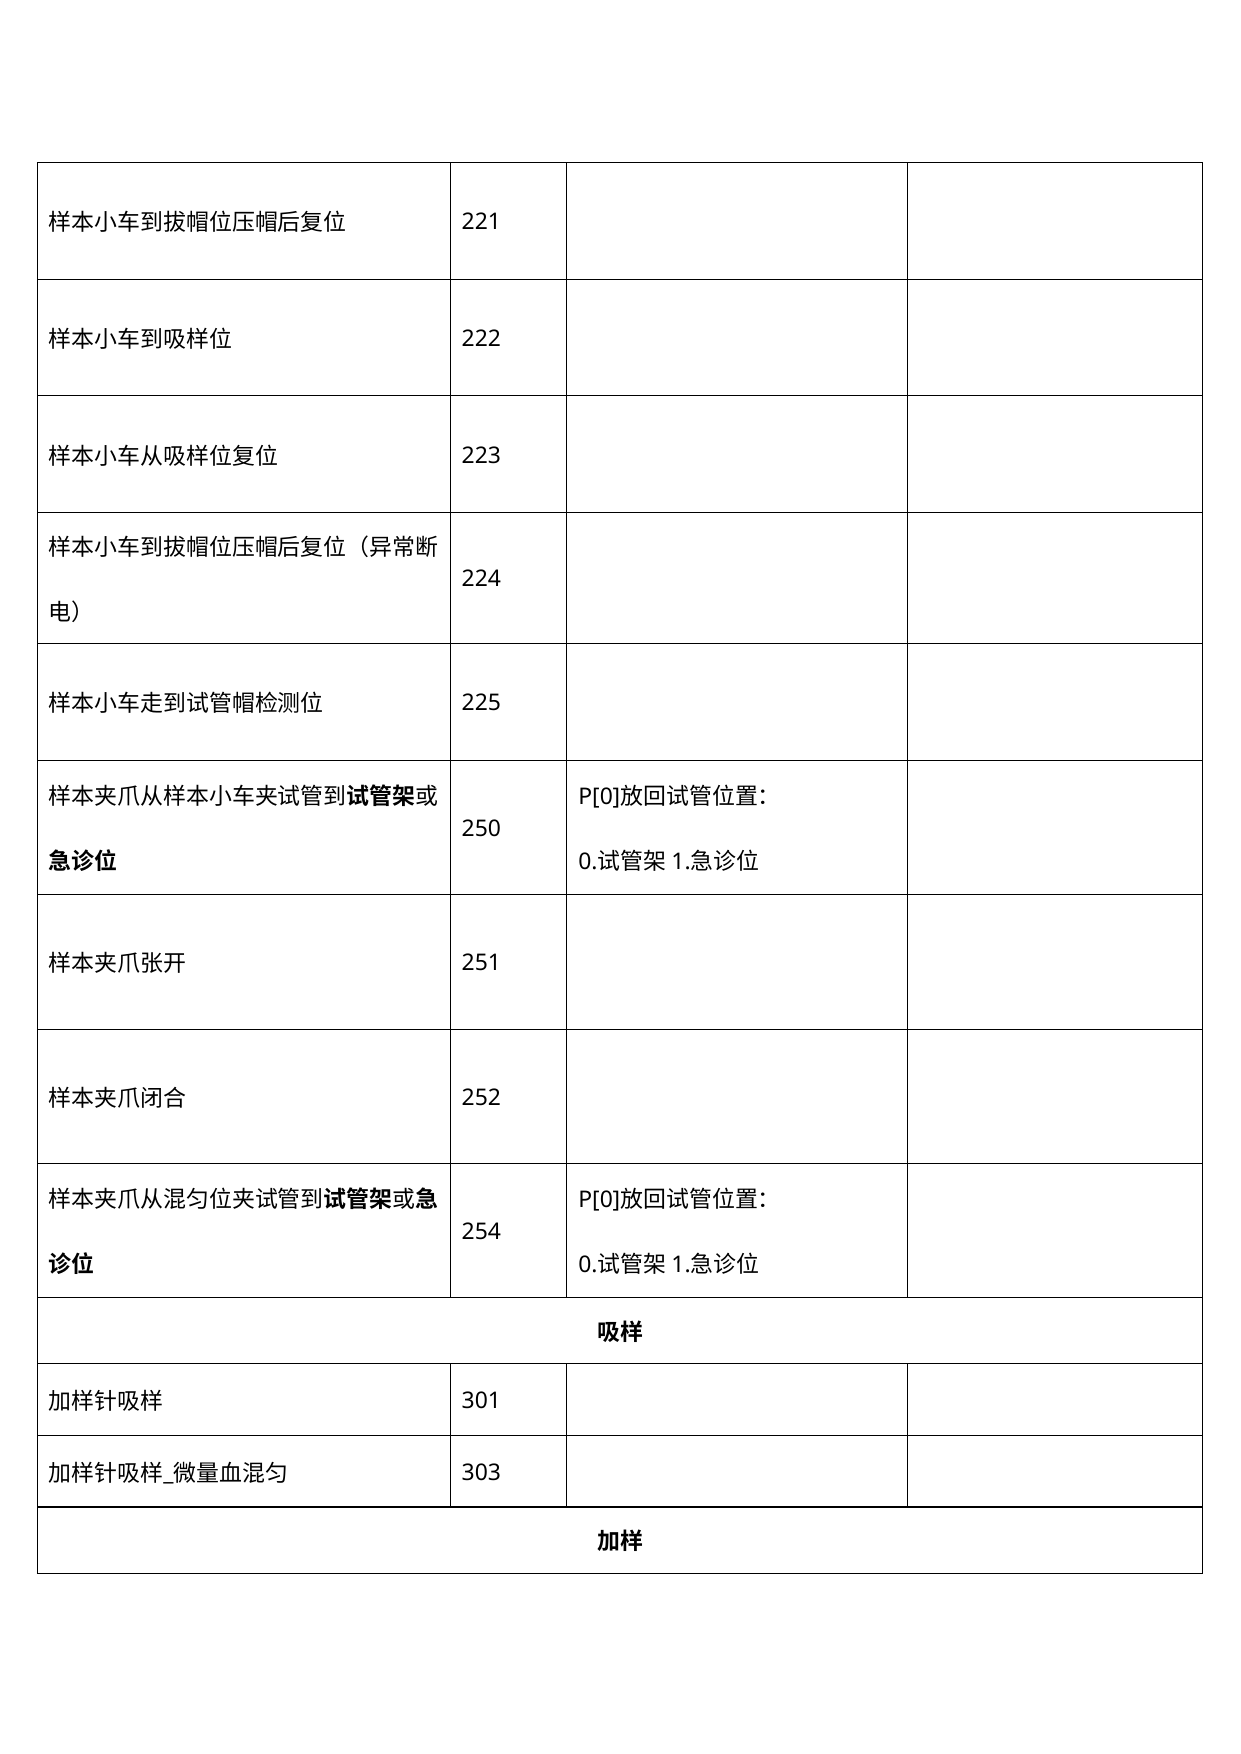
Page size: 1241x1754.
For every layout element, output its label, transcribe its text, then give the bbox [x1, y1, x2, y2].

table_cell 225 [451, 644, 566, 760]
table_cell P[0]放回试管位置： 0.试管架 1.急诊位 [567, 761, 907, 894]
table_cell P[0]放回试管位置： 0.试管架 1.急诊位 [567, 1164, 907, 1297]
table_cell [908, 1364, 1202, 1435]
table_cell [567, 513, 907, 643]
table_cell 250 [451, 761, 566, 894]
table_cell 样本小车走到试管帽检测位 [38, 644, 450, 760]
table_cell 加样 [38, 1508, 1202, 1572]
table_cell 样本夹爪闭合 [38, 1030, 450, 1163]
table_cell 252 [451, 1030, 566, 1163]
table_cell [567, 895, 907, 1028]
table_cell 221 [451, 163, 566, 279]
table_cell [908, 280, 1202, 395]
table_cell 303 [451, 1436, 566, 1506]
table_cell 样本小车到拔帽位压帽后复位 [38, 163, 450, 279]
table_cell 224 [451, 513, 566, 643]
table_cell [567, 280, 907, 395]
table_cell 加样针吸样_微量血混匀 [38, 1436, 450, 1506]
table_cell 样本夹爪从样本小车夹试管到试管架或急诊位 [38, 761, 450, 894]
table_cell 301 [451, 1364, 566, 1435]
table_cell [567, 1436, 907, 1506]
table_cell 样本小车到吸样位 [38, 280, 450, 395]
table_cell 222 [451, 280, 566, 395]
table_cell 吸样 [38, 1298, 1202, 1363]
table_cell [908, 396, 1202, 512]
table_cell 样本小车从吸样位复位 [38, 396, 450, 512]
table_cell [908, 761, 1202, 894]
table_cell [567, 1030, 907, 1163]
table_cell [567, 644, 907, 760]
table_cell [908, 513, 1202, 643]
table_cell 样本夹爪张开 [38, 895, 450, 1028]
table_cell 加样针吸样 [38, 1364, 450, 1435]
table_cell [908, 1436, 1202, 1506]
table_cell 样本小车到拔帽位压帽后复位（异常断电） [38, 513, 450, 643]
table_cell 样本夹爪从混匀位夹试管到试管架或急诊位 [38, 1164, 450, 1297]
table_cell [567, 163, 907, 279]
table_cell [908, 1164, 1202, 1297]
table_cell 223 [451, 396, 566, 512]
table_cell [908, 163, 1202, 279]
table_cell 254 [451, 1164, 566, 1297]
table_cell [908, 895, 1202, 1028]
table_cell [908, 644, 1202, 760]
table_cell [567, 396, 907, 512]
table_cell [908, 1030, 1202, 1163]
table_cell 251 [451, 895, 566, 1028]
table_cell [567, 1364, 907, 1435]
